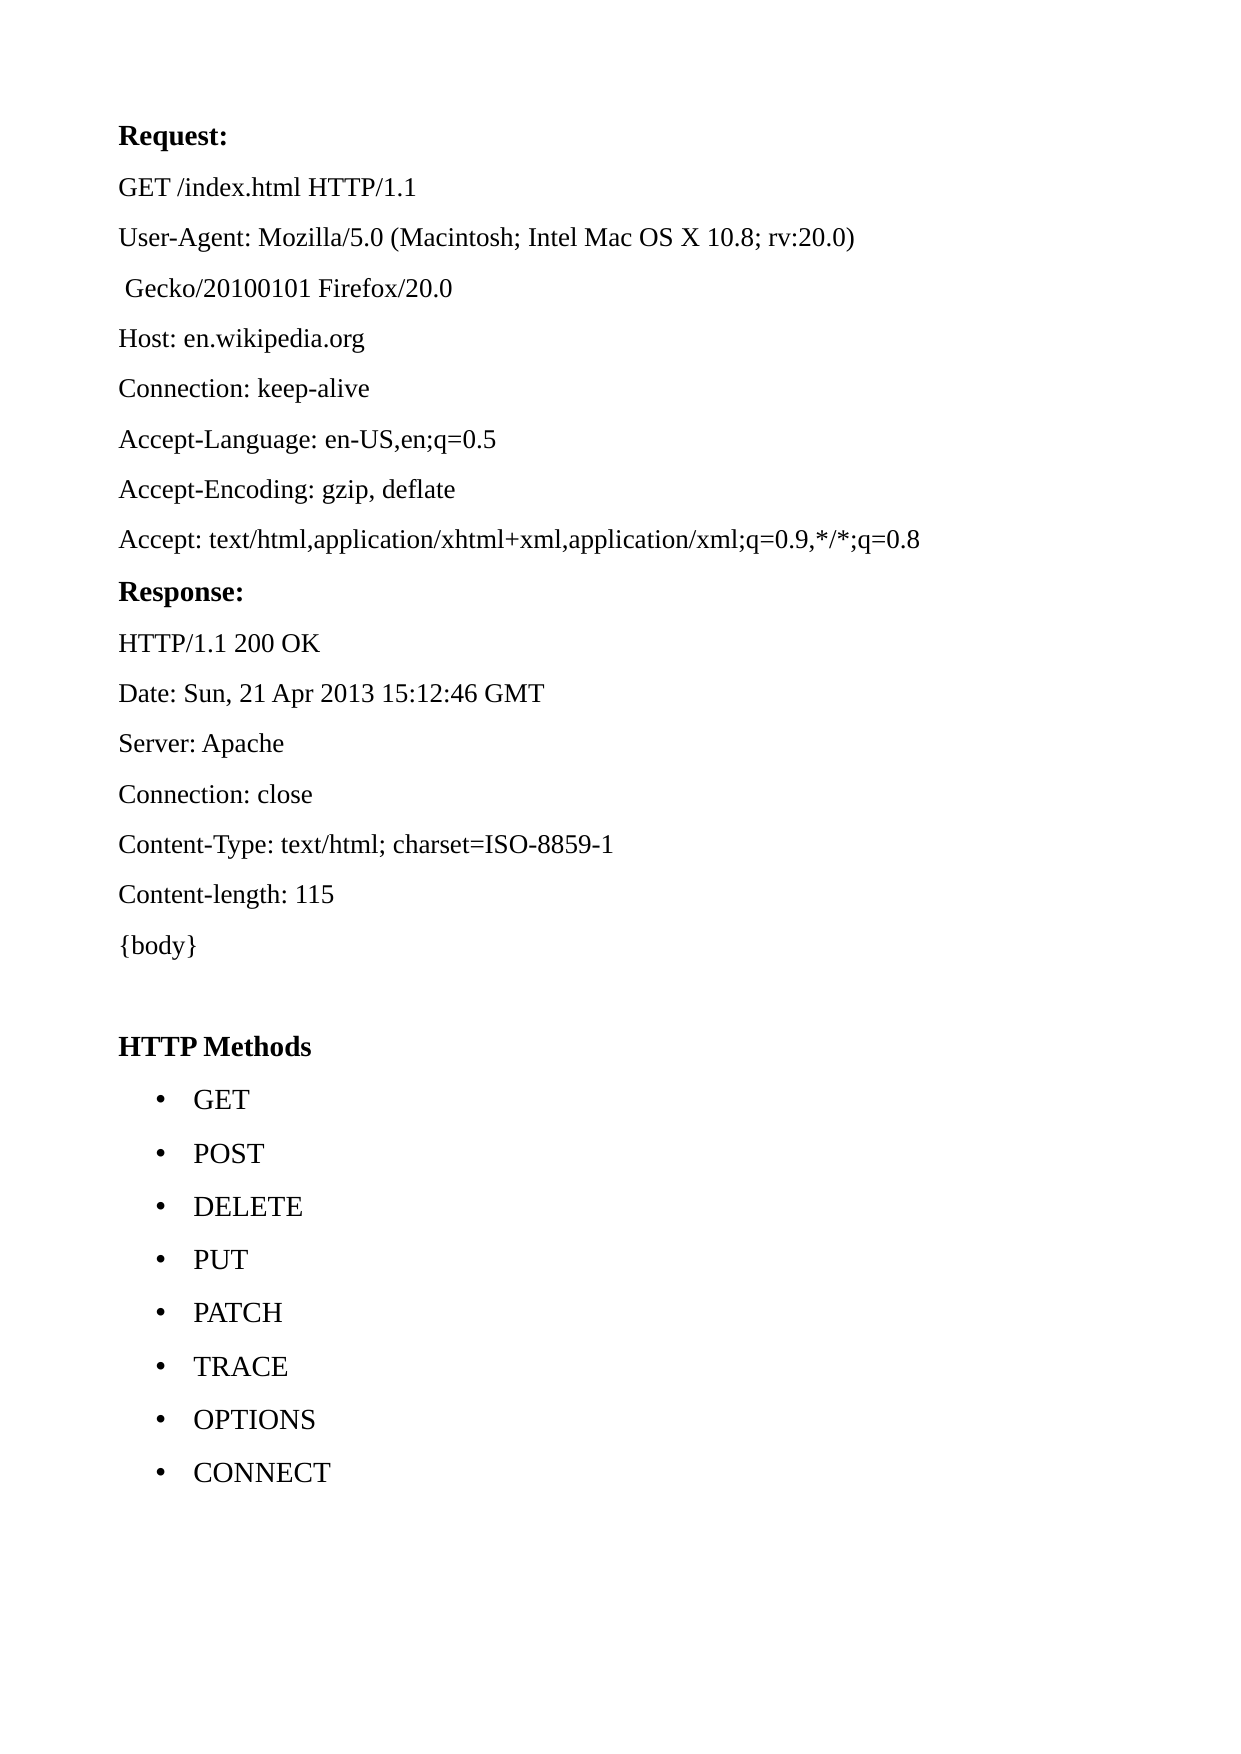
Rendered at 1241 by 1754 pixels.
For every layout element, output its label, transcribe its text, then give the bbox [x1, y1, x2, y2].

text Response: [118, 574, 1122, 607]
text Server: Apache [118, 727, 1122, 759]
text Request: [118, 118, 1122, 152]
text User-Agent: Mozilla/5.0 (Macintosh; Intel Mac OS X 10.8; rv:20.0) [118, 222, 1122, 253]
text Host: en.wikipedia.org [118, 322, 1122, 353]
list PUT [156, 1242, 1122, 1276]
text Accept-Encoding: gzip, deflate [118, 473, 1122, 504]
text Date: Sun, 21 Apr 2013 15:12:46 GMT [118, 677, 1122, 708]
text Connection: keep-alive [118, 372, 1122, 404]
text Gecko/20100101 Firefox/20.0 [118, 272, 1122, 303]
text Accept: text/html,application/xhtml+xml,application/xml;q=0.9,*/*;q=0.8 [118, 523, 1122, 554]
text {body} [118, 929, 1122, 960]
list TRACE [156, 1349, 1122, 1382]
list POST [156, 1136, 1122, 1169]
text Content-Type: text/html; charset=ISO-8859-1 [118, 828, 1122, 859]
text Content-length: 115 [118, 878, 1122, 909]
list GET [156, 1082, 1122, 1116]
text Accept-Language: en-US,en;q=0.5 [118, 423, 1122, 454]
text Connection: close [118, 778, 1122, 809]
list CONNECT [156, 1455, 1122, 1489]
list OPTIONS [156, 1402, 1122, 1436]
text HTTP/1.1 200 OK [118, 627, 1122, 658]
list PATCH [156, 1295, 1122, 1329]
text HTTP Methods [118, 1029, 1122, 1063]
text GET /index.html HTTP/1.1 [118, 171, 1122, 202]
list DELETE [156, 1189, 1122, 1223]
